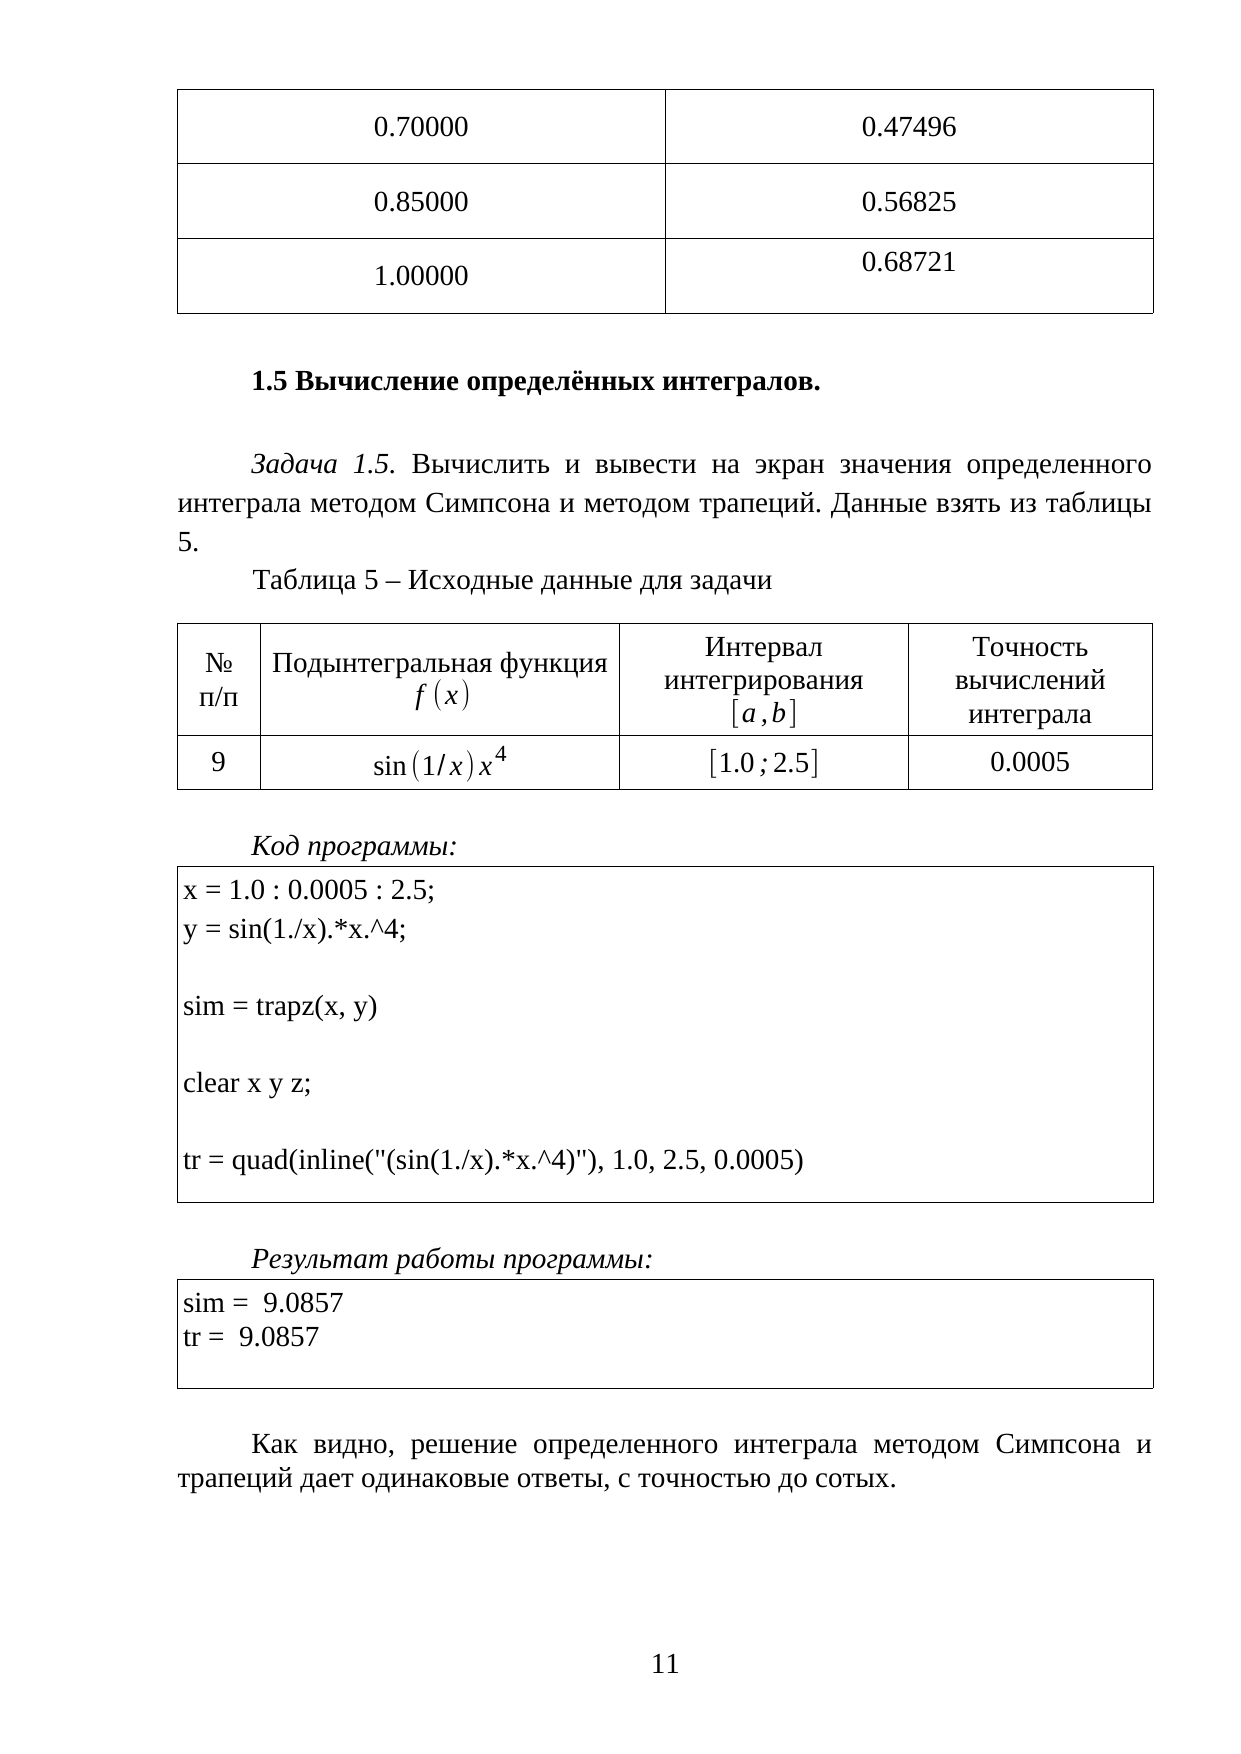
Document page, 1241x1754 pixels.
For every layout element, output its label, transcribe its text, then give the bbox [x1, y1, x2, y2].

table_header Подынтегральная функция [261, 624, 619, 735]
table_cell 0.68721 [666, 239, 1153, 312]
table_header Точность вычислений интеграла [909, 624, 1152, 735]
table_cell 1.00000 [178, 239, 665, 312]
table_cell [620, 736, 908, 789]
table_header № п/п [178, 624, 260, 735]
table_cell 0.70000 [178, 90, 665, 163]
text Результат работы программы: [177, 1241, 1153, 1274]
table_cell 0.56825 [666, 164, 1153, 238]
table_header sim = 9.0857 tr = 9.0857 [178, 1280, 1153, 1387]
table_cell [909, 736, 1152, 789]
table_header Интервал интегрирования [620, 624, 908, 735]
table_cell [178, 736, 260, 789]
subtitle 1.5 Вычисление определённых интегралов. [177, 363, 1153, 396]
text Задача 1.5. Вычислить и вывести на экран значения определенного интеграла методом Симпсона и методом трапеций. Данные взять из таблицы 5. [177, 447, 1153, 557]
table_cell 0.47496 [666, 90, 1153, 163]
table_cell 0.85000 [178, 164, 665, 238]
text Как видно, решение определенного интеграла методом Симпсона и трапеций дает одинаковые ответы, с точностью до сотых. [177, 1427, 1153, 1494]
table_cell [261, 736, 619, 789]
text Таблица 5 – Исходные данные для задачи [252, 562, 1153, 596]
text Код программы: [177, 828, 1153, 861]
table_header x = 1.0 : 0.0005 : 2.5; y = sin(1./x).*x.^4; sim = trapz(x, y) clear x y z; tr = quad(inline("(sin(1./x).*x.^4)"), 1.0, 2.5, 0.0005) [178, 867, 1153, 1202]
